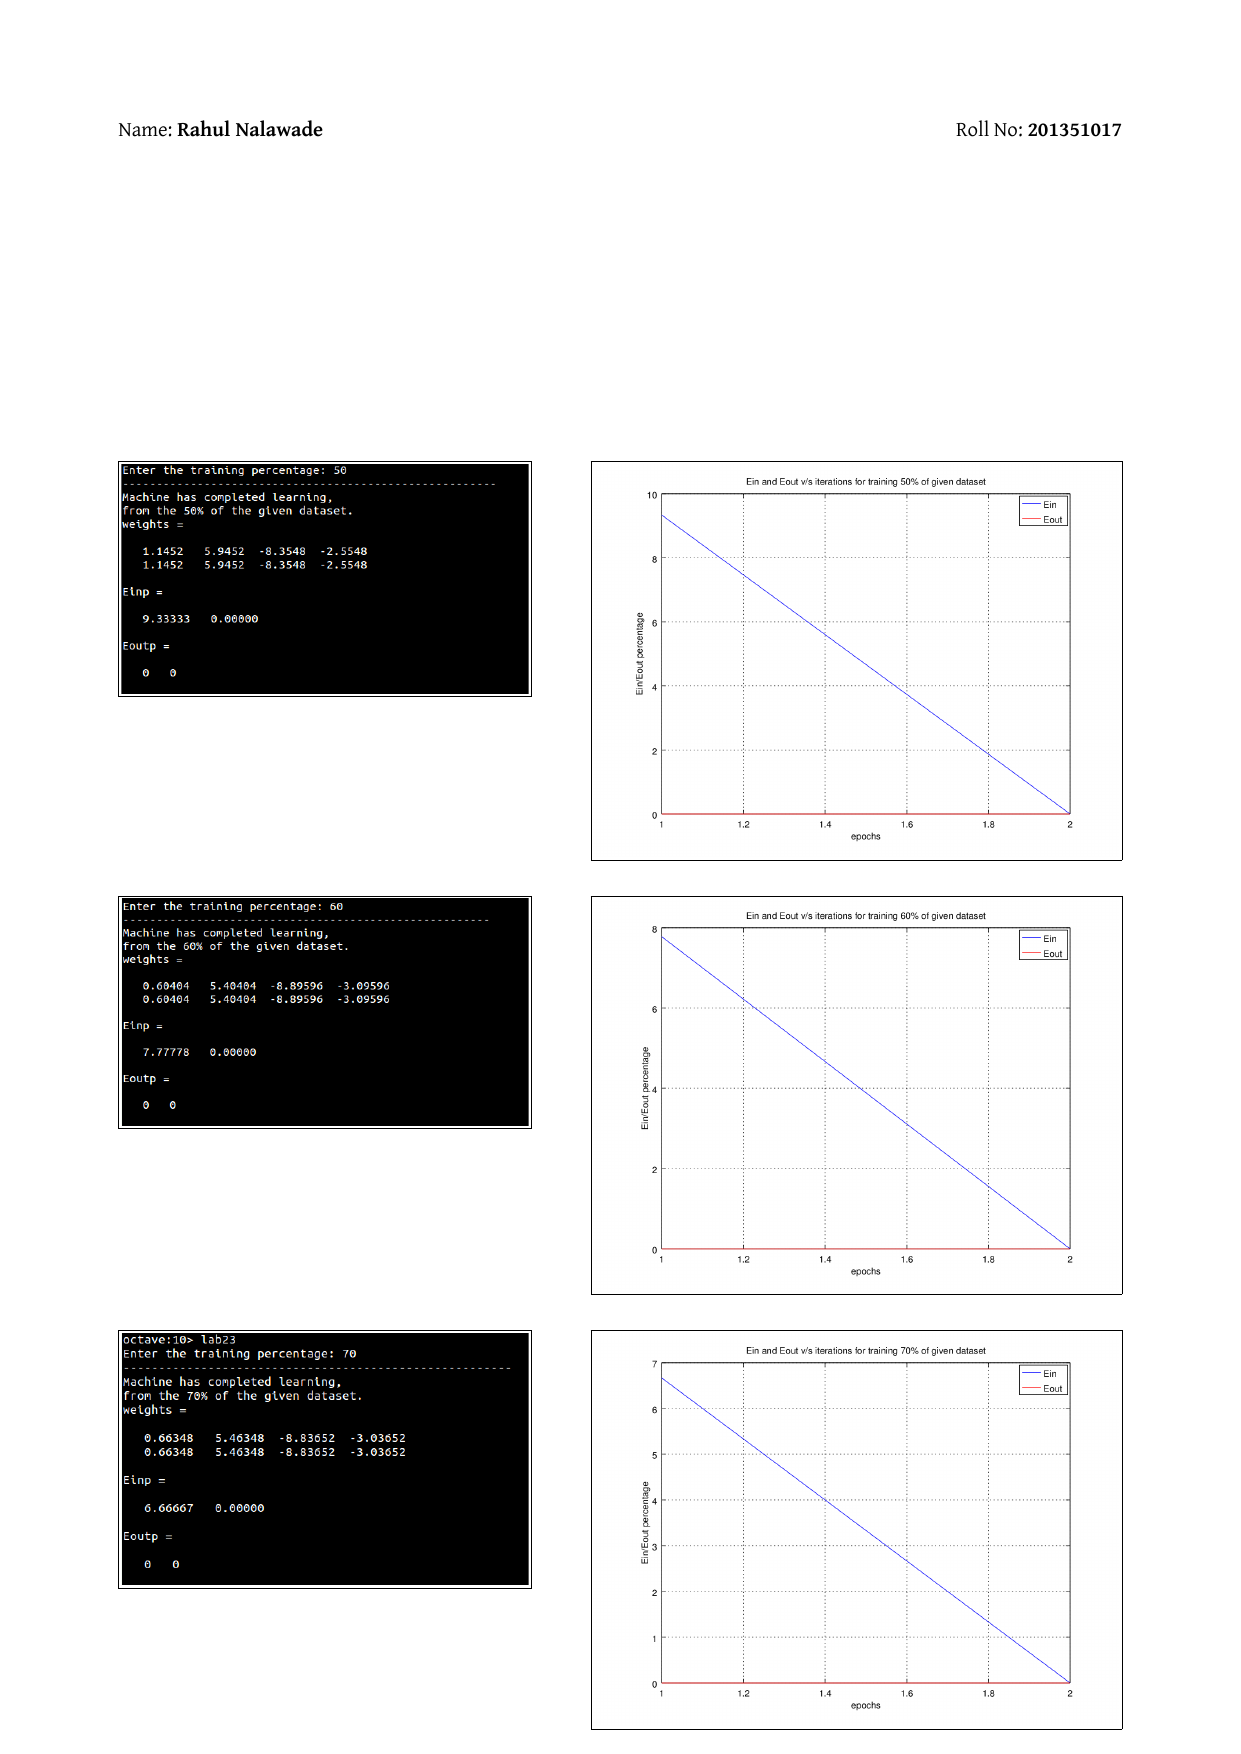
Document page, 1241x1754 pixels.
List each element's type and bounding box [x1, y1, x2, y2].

picture [121, 898, 529, 1126]
picture [593, 464, 1119, 857]
picture [593, 1333, 1119, 1726]
picture [121, 464, 529, 694]
picture [121, 1333, 529, 1585]
picture [593, 898, 1119, 1292]
